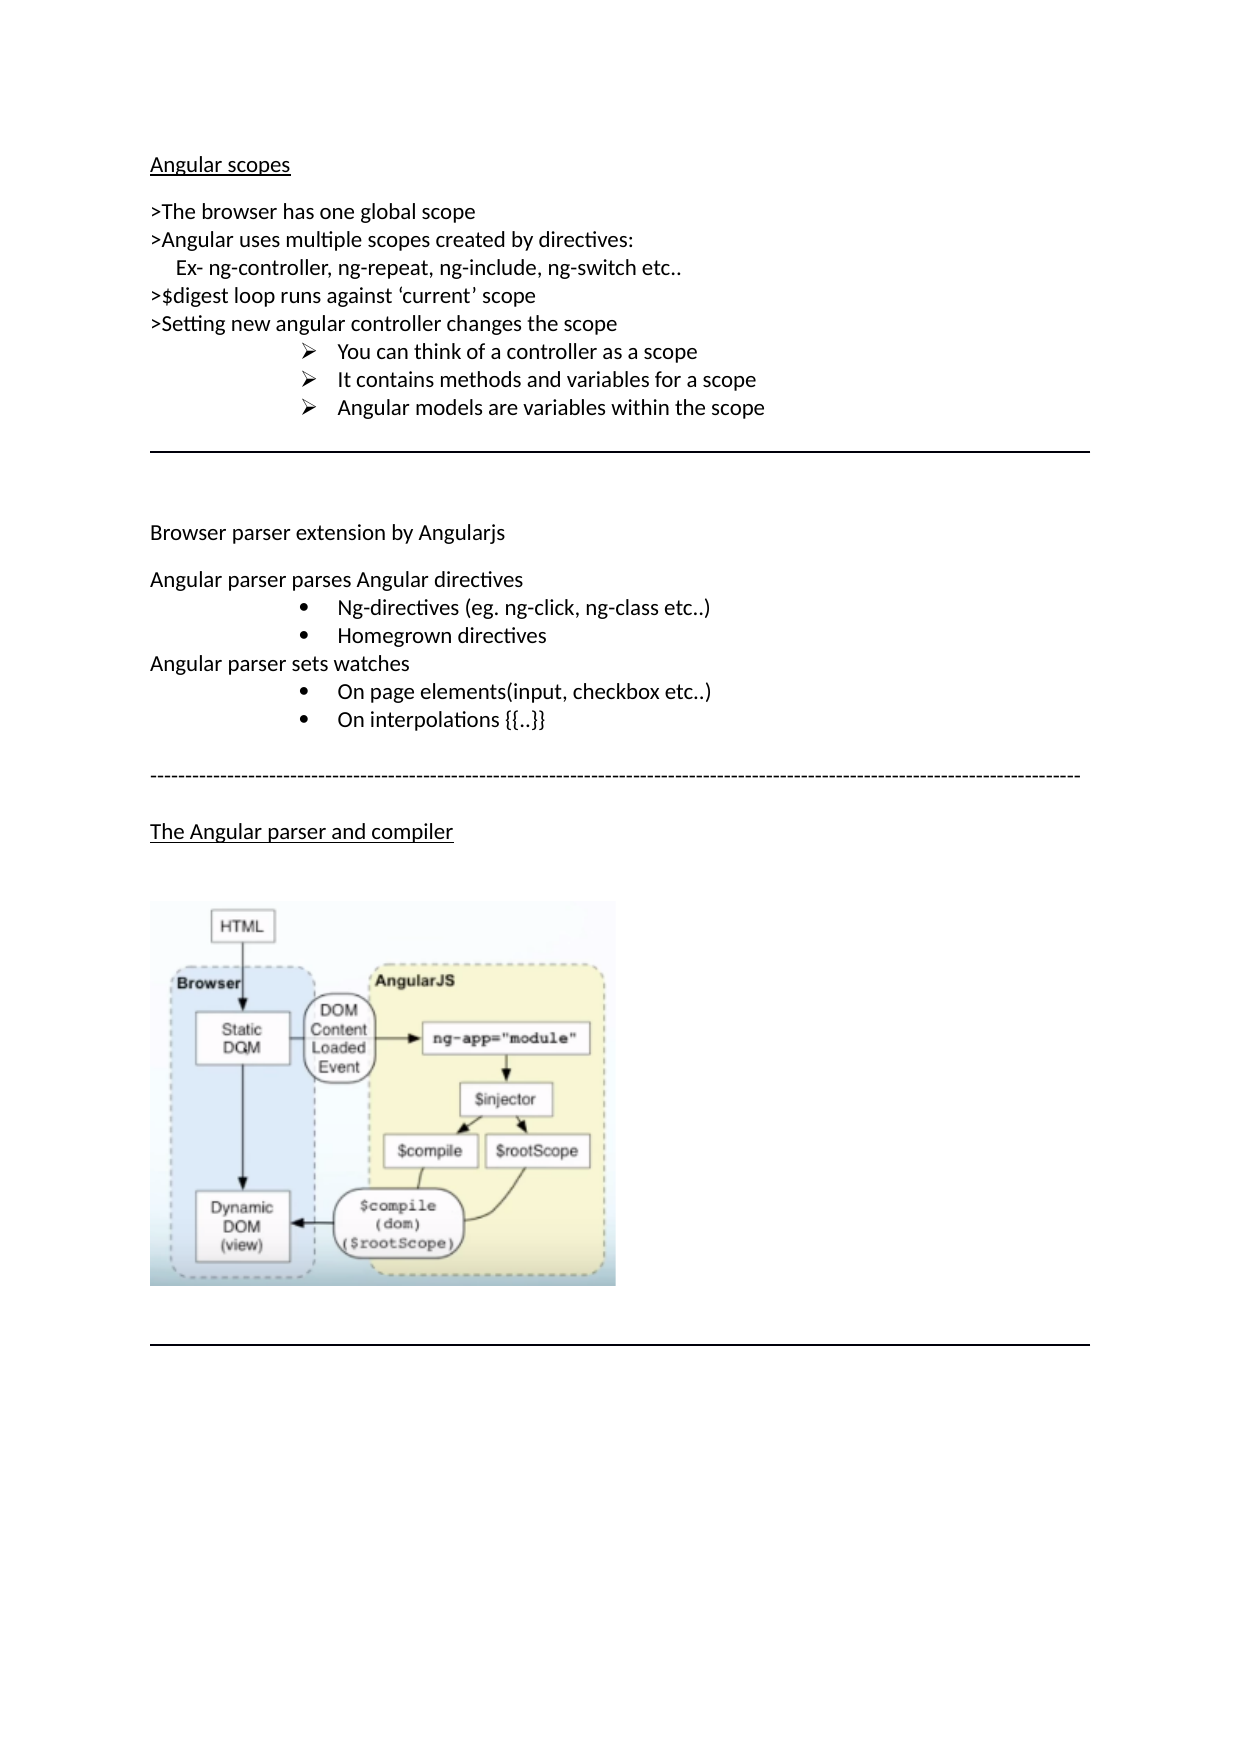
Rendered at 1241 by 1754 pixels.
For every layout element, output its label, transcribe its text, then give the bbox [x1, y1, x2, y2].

text Angular parser parses Angular directives [150, 565, 1090, 593]
list On interpolations {{..}} [300, 705, 1090, 733]
text The Angular parser and compiler [150, 817, 1090, 846]
text >$digest loop runs against ‘current’ scope [150, 281, 1090, 309]
list Angular models are variables within the scope [300, 393, 1090, 421]
picture [150, 901, 616, 1286]
text Ex- ng-controller, ng-repeat, ng-include, ng-switch etc.. [150, 253, 1090, 281]
text Browser parser extension by Angularjs [150, 518, 1090, 546]
text ------------------------------------------------------------------------------------------------------------------------------------- [150, 761, 1090, 789]
text >The browser has one global scope [150, 197, 1090, 225]
list Homegrown directives [300, 621, 1090, 649]
text Angular scopes [150, 150, 1090, 178]
list You can think of a controller as a scope [300, 337, 1090, 365]
list Ng-directives (eg. ng-click, ng-class etc..) [300, 593, 1090, 621]
list It contains methods and variables for a scope [300, 365, 1090, 393]
text >Setting new angular controller changes the scope [150, 309, 1090, 337]
text Angular parser sets watches [150, 649, 1090, 677]
text >Angular uses multiple scopes created by directives: [150, 225, 1090, 253]
list On page elements(input, checkbox etc..) [300, 677, 1090, 705]
